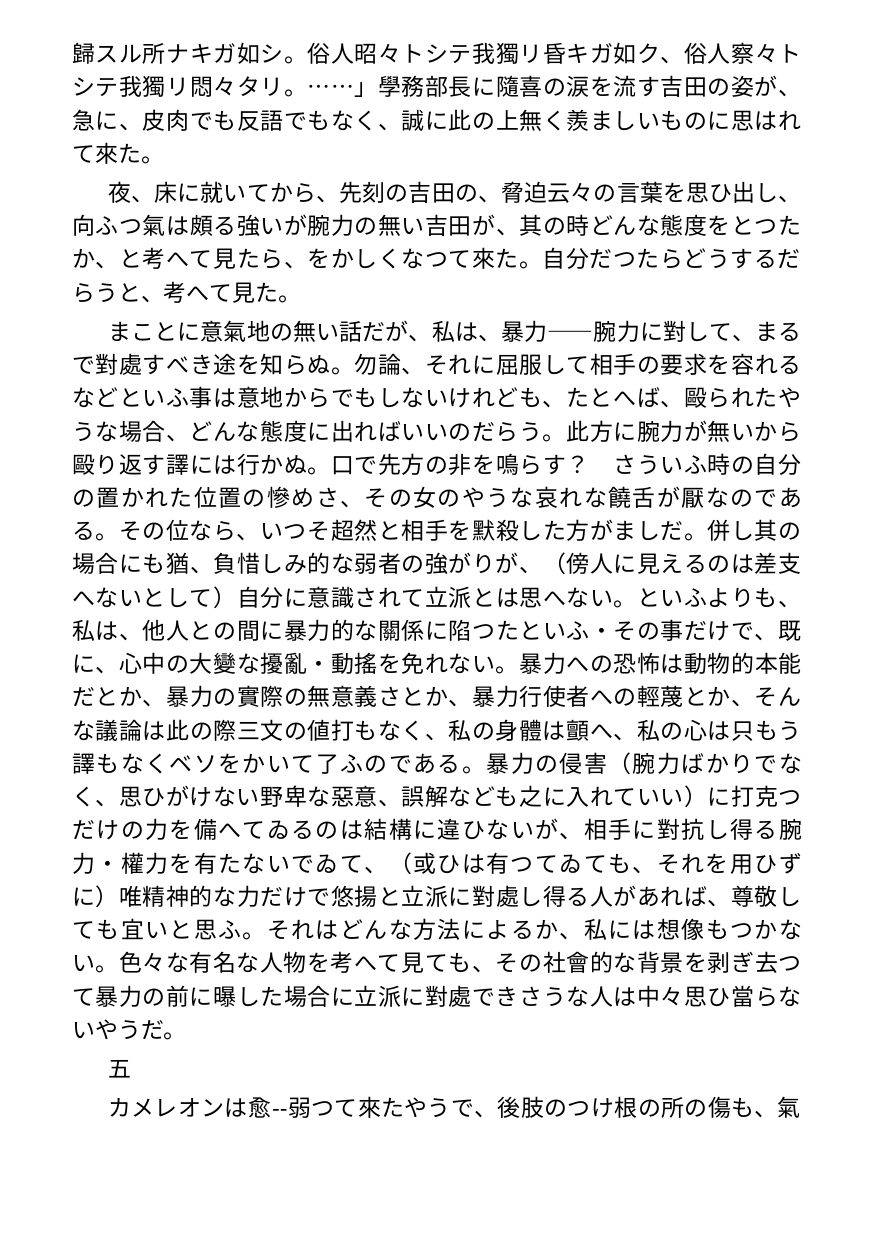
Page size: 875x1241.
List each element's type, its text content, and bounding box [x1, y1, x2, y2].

text 歸スル所ナキガ如シ。俗人昭々トシテ我獨リ昏キガ如ク、俗人察々トシテ我獨リ悶々タリ。……」學務部長に隨喜の涙を流す吉田の姿が、急に、皮肉でも反語でもなく、誠に此の上無く羨ましいものに思はれて來た。 [72, 36, 802, 169]
text 五 [72, 1051, 802, 1084]
text カメレオンは愈--弱つて來たやうで、後肢のつけ根の所の傷も、氣 [72, 1090, 802, 1123]
text まことに意氣地の無い話だが、私は、暴力――腕力に對して、まるで對處すべき途を知らぬ。勿論、それに屈服して相手の要求を容れるなどといふ事は意地からでもしないけれども、たとへば、毆られたやうな場合、どんな態度に出ればいいのだらう。此方に腕力が無いから毆り返す譯には行かぬ。口で先方の非を鳴らす？ さういふ時の自分の置かれた位置の慘めさ、その女のやうな哀れな饒舌が厭なのである。その位なら、いつそ超然と相手を默殺した方がましだ。併し其の場合にも猶、負惜しみ的な弱者の強がりが、（傍人に見えるのは差支へないとして）自分に意識されて立派とは思へない。といふよりも、私は、他人との間に暴力的な關係に陷つたといふ・その事だけで、既に、心中の大變な擾亂・動搖を免れない。暴力への恐怖は動物的本能だとか、暴力の實際の無意義さとか、暴力行使者への輕蔑とか、そんな議論は此の際三文の値打もなく、私の身體は顫へ、私の心は只もう譯もなくベソをかいて了ふのである。暴力の侵害（腕力ばかりでなく、思ひがけない野卑な惡意、誤解なども之に入れていい）に打克つだけの力を備へてゐるのは結構に違ひないが、相手に對抗し得る腕力・權力を有たないでゐて、（或ひは有つてゐても、それを用ひずに）唯精神的な力だけで悠揚と立派に對處し得る人があれば、尊敬しても宜いと思ふ。それはどんな方法によるか、私には想像もつかない。色々な有名な人物を考へて見ても、その社會的な背景を剥ぎ去つて暴力の前に曝した場合に立派に對處できさうな人は中々思ひ當らないやうだ。 [72, 314, 802, 1045]
text 夜、床に就いてから、先刻の吉田の、脅迫云々の言葉を思ひ出し、向ふつ氣は頗る強いが腕力の無い吉田が、其の時どんな態度をとつたか、と考へて見たら、をかしくなつて來た。自分だつたらどうするだらうと、考へて見た。 [72, 175, 802, 308]
